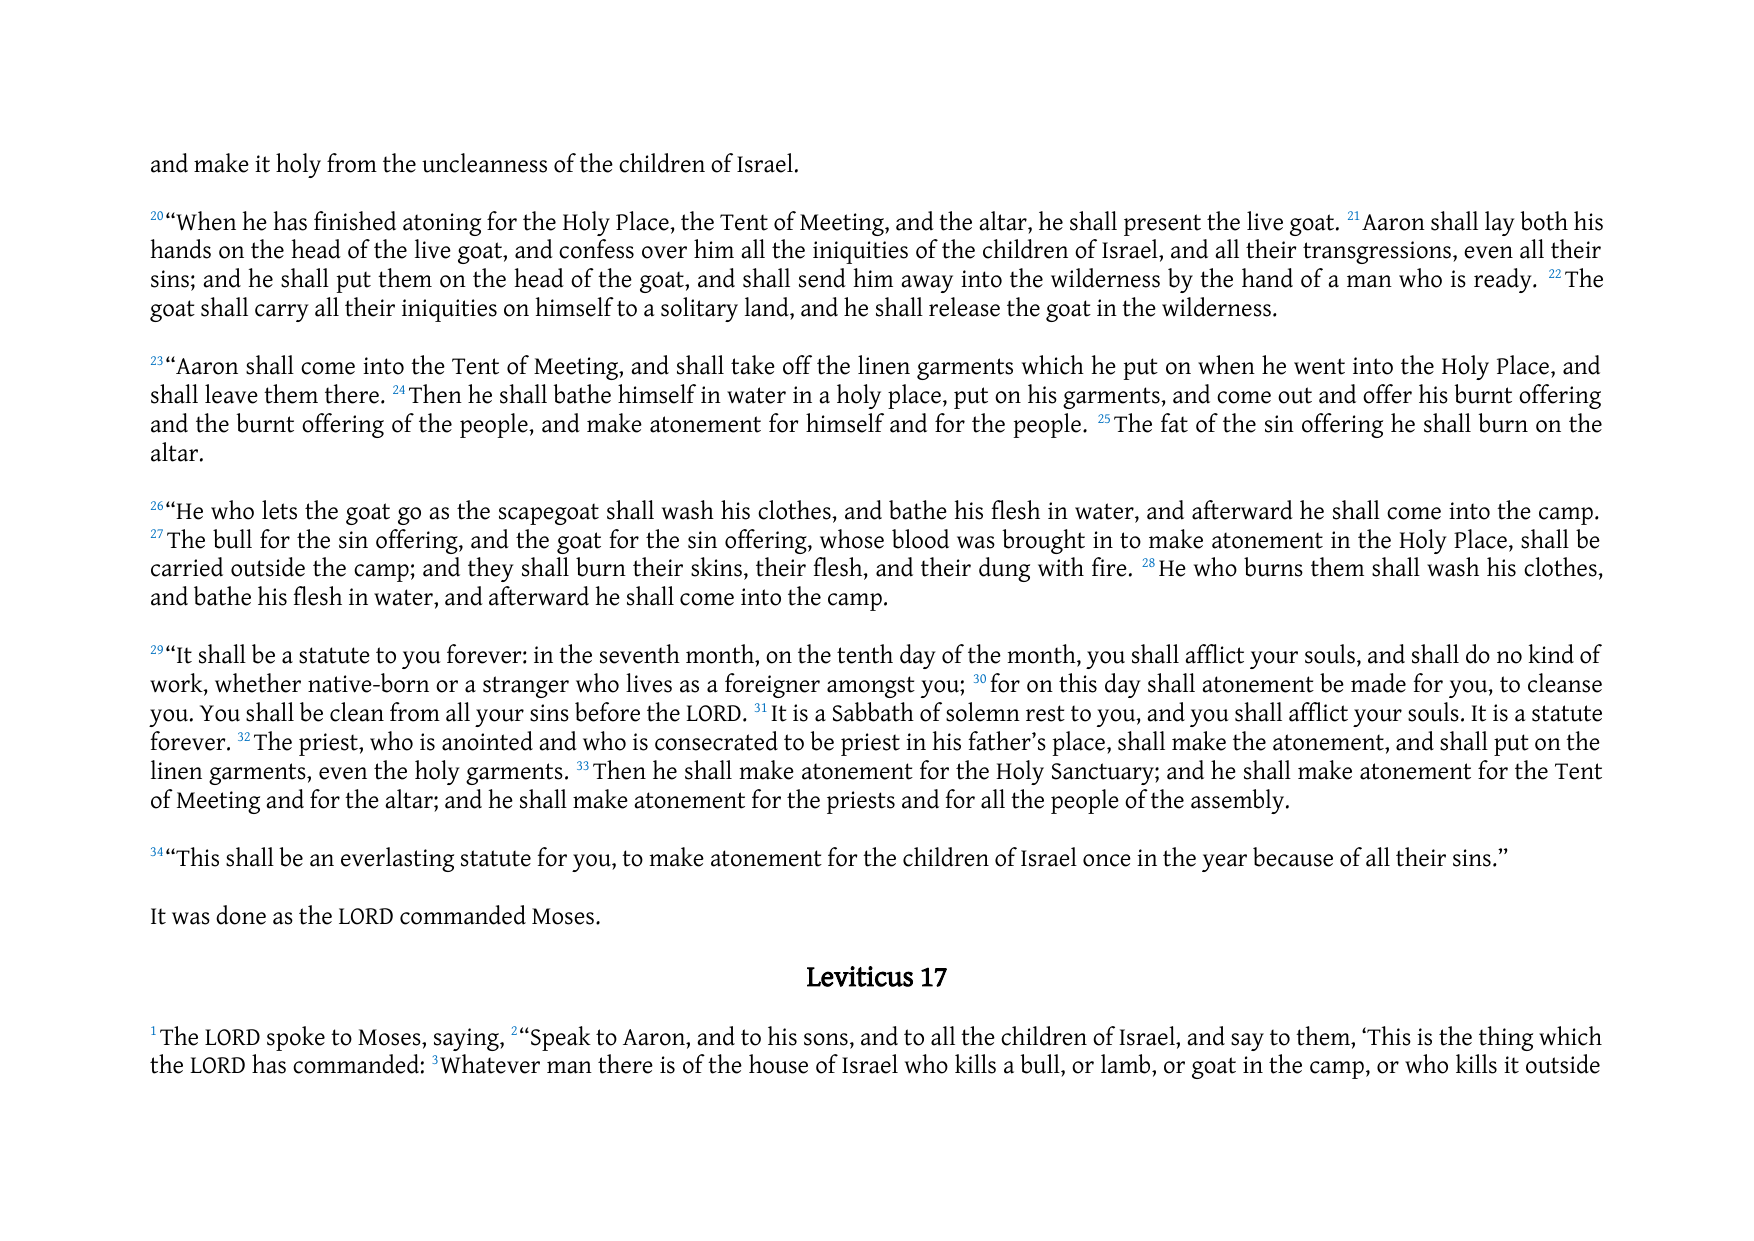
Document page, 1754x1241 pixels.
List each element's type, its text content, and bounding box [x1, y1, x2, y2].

text 26 “He who lets the goat go as the scapegoat shall wash his clothes, and bathe his flesh in water, and afterward he shall come into the camp. 27 The bull for the sin offering, and the goat for the sin offering, whose blood was brought in to make atonement in the Holy Place, shall be carried outside the camp; and they shall burn their skins, their flesh, and their dung with fire. 28 He who burns them shall wash his clothes, and bathe his flesh in water, and afterward he shall come into the camp. [150, 497, 1604, 613]
text Leviticus 17 [150, 960, 1604, 994]
text 29 “It shall be a statute to you forever: in the seventh month, on the tenth day of the month, you shall afflict your souls, and shall do no kind of work, whether native-born or a stranger who lives as a foreigner amongst you; 30 for on this day shall atonement be made for you, to cleanse you. You shall be clean from all your sins before the LORD. 31 It is a Sabbath of solemn rest to you, and you shall afflict your souls. It is a statute forever. 32 The priest, who is anointed and who is consecrated to be priest in his father’s place, shall make the atonement, and shall put on the linen garments, even the holy garments. 33 Then he shall make atonement for the Holy Sanctuary; and he shall make atonement for the Tent of Meeting and for the altar; and he shall make atonement for the priests and for all the people of the assembly. [150, 642, 1604, 815]
text 20 “When he has finished atoning for the Holy Place, the Tent of Meeting, and the altar, he shall present the live goat. 21 Aaron shall lay both his hands on the head of the live goat, and confess over him all the iniquities of the children of Israel, and all their transgressions, even all their sins; and he shall put them on the head of the goat, and shall send him away into the wilderness by the hand of a man who is ready. 22 The goat shall carry all their iniquities on himself to a solitary land, and he shall release the goat in the wilderness. [150, 208, 1604, 323]
text and make it holy from the uncleanness of the children of Israel. [150, 150, 1604, 179]
text 34 “ This shall be an everlasting statute for you, to make atonement for the children of Israel once in the year because of all their sins.” [150, 844, 1604, 873]
text 1 The LORD spoke to Moses, saying, 2 “Speak to Aaron, and to his sons, and to all the children of Israel, and say to them, ‘This is the thing which the LORD has commanded: 3 Whatever man there is of the house of Israel who kills a bull, or lamb, or goat in the camp, or who kills it outside [150, 1023, 1604, 1081]
text It was done as the LORD commanded Moses. [150, 902, 1604, 931]
text 23 “Aaron shall come into the Tent of Meeting, and shall take off the linen garments which he put on when he went into the Holy Place, and shall leave them there. 24 Then he shall bathe himself in water in a holy place, put on his garments, and come out and offer his burnt offering and the burnt offering of the people, and make atonement for himself and for the people. 25 The fat of the sin offering he shall burn on the altar. [150, 353, 1604, 468]
